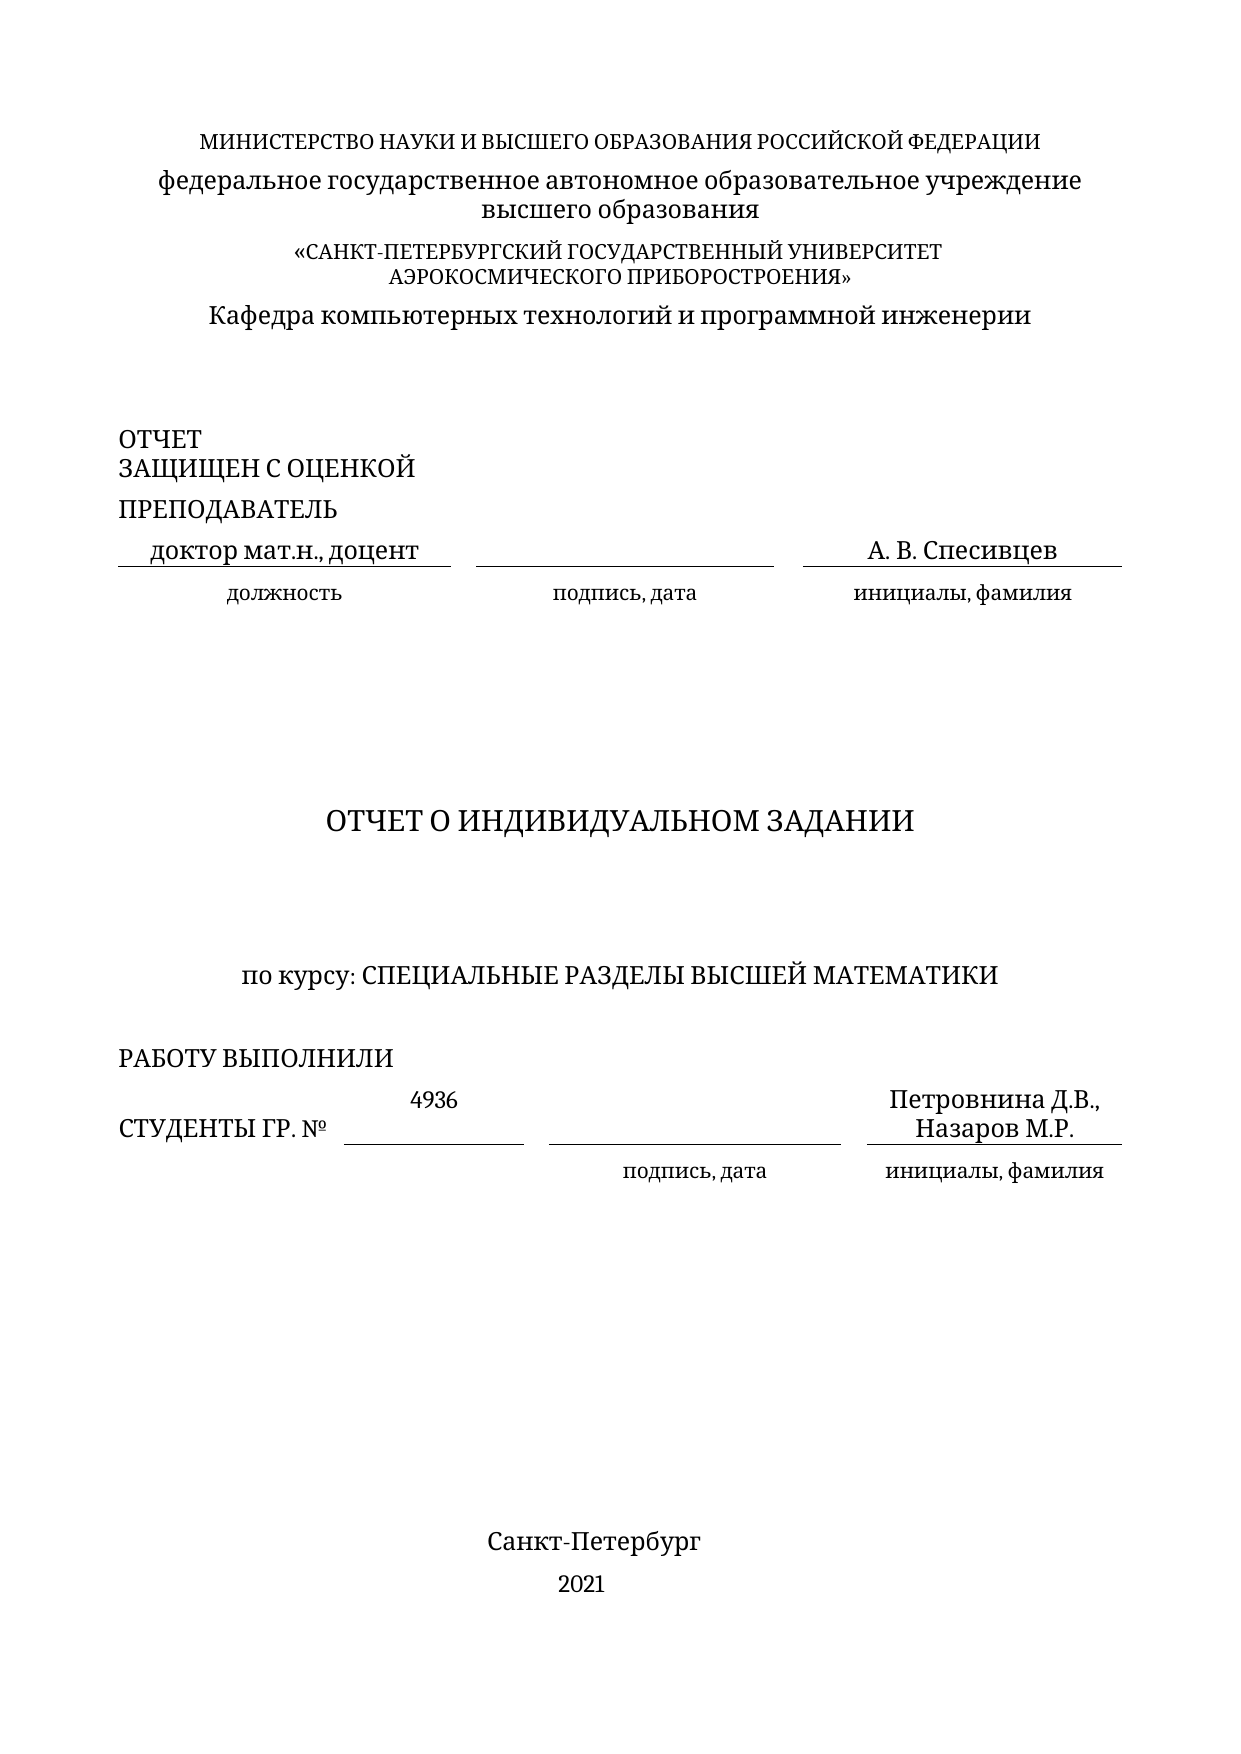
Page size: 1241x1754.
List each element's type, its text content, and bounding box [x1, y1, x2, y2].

text Санкт-Петербург [413, 1528, 1122, 1557]
table_header доктор мат.н., доцент [118, 525, 451, 566]
table_header А. В. Спесивцев [803, 525, 1122, 566]
table_header 4936 [344, 1074, 524, 1143]
text федеральное государственное автономное образовательное учреждение высшего образования [118, 167, 1122, 224]
table_header Петровнина Д.В., Назаров М.Р. [867, 1074, 1122, 1143]
text 2021 [413, 1569, 1122, 1598]
text «САНКТ-ПЕТЕРБУРГСКИЙ ГОСУДАРСТВЕННЫЙ УНИВЕРСИТЕТ АЭРОКОСМИЧЕСКОГО ПРИБОРОСТРОЕНИЯ» [118, 237, 1122, 290]
text Кафедра компьютерных технологий и программной инженерии [118, 302, 1122, 331]
table_cell [841, 1144, 867, 1186]
table_cell подпись, дата [549, 1145, 841, 1186]
table_cell [118, 839, 1122, 950]
table_cell [344, 1145, 524, 1186]
table_cell [118, 1144, 344, 1186]
table_cell [774, 566, 803, 608]
table_header [451, 525, 476, 566]
text ПРЕПОДАВАТЕЛЬ [118, 496, 1122, 525]
table_cell должность [118, 567, 451, 608]
table_header [549, 1074, 841, 1143]
table_cell инициалы, фамилия [867, 1145, 1122, 1186]
table_header [524, 1074, 549, 1143]
text МИНИСТЕРСТВО НАУКИ И ВЫСШЕГО ОБРАЗОВАНИЯ РОССИЙСКОЙ ФЕДЕРАЦИИ [118, 131, 1122, 154]
table_header [774, 525, 803, 566]
table_cell [118, 991, 1122, 1032]
table_cell инициалы, фамилия [803, 567, 1122, 608]
table_cell [524, 1144, 549, 1186]
text РАБОТУ ВЫПОЛНИЛИ [118, 1045, 1122, 1073]
table_header СТУДЕНТЫ ГР. № [118, 1074, 344, 1143]
text ОТЧЕТ ЗАЩИЩЕН С ОЦЕНКОЙ [118, 426, 1122, 483]
table_cell подпись, дата [476, 567, 774, 608]
table_cell по курсу: СПЕЦИАЛЬНЫЕ РАЗДЕЛЫ ВЫСШЕЙ МАТЕМАТИКИ [118, 950, 1122, 991]
table_header [841, 1074, 867, 1143]
table_cell [451, 566, 476, 608]
table_header [476, 525, 774, 566]
table_header ОТЧЕТ О ИНДИВИДУАЛЬНОМ ЗАДАНИИ [118, 793, 1122, 838]
